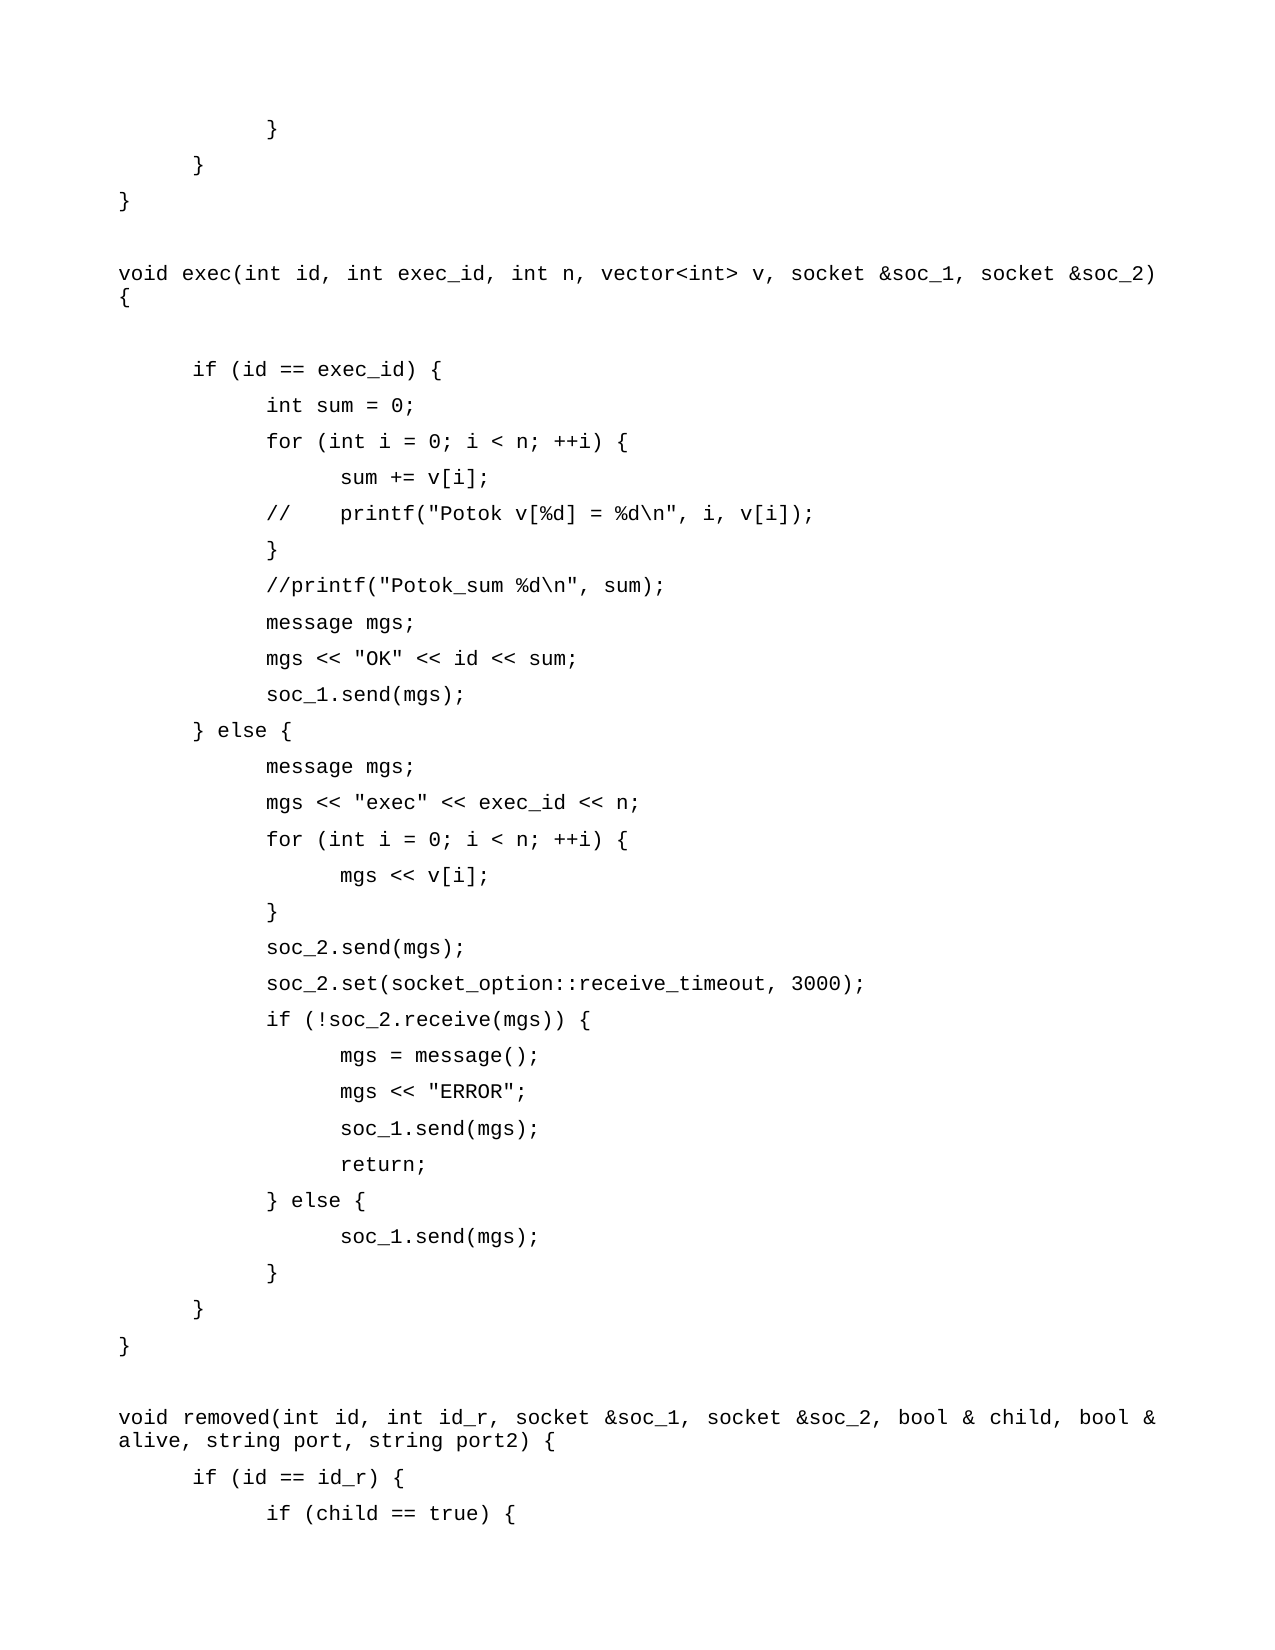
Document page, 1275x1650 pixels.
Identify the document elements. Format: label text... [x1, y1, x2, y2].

text mgs = message(); [118, 1045, 1157, 1069]
text mgs << v[i]; [118, 865, 1157, 888]
text mgs << "exec" << exec_id << n; [118, 792, 1157, 816]
text if (id == exec_id) { [118, 359, 1157, 382]
text } [118, 118, 1157, 142]
text message mgs; [118, 612, 1157, 635]
text if (id == id_r) { [118, 1467, 1157, 1490]
text soc_2.set(socket_option::receive_timeout, 3000); [118, 973, 1157, 997]
text message mgs; [118, 756, 1157, 780]
text } [118, 190, 1157, 214]
text int sum = 0; [118, 395, 1157, 418]
text for (int i = 0; i < n; ++i) { [118, 828, 1157, 852]
text void removed(int id, int id_r, socket &soc_1, socket &soc_2, bool & child, bool & alive, string port, string port2) { [118, 1407, 1157, 1454]
text } else { [118, 1190, 1157, 1214]
text //printf("Potok_sum %d\n", sum); [118, 576, 1157, 599]
text sum += v[i]; [118, 467, 1157, 491]
text } [118, 1262, 1157, 1286]
text if (!soc_2.receive(mgs)) { [118, 1009, 1157, 1033]
text } [118, 901, 1157, 924]
text } [118, 154, 1157, 178]
text void exec(int id, int exec_id, int n, vector<int> v, socket &soc_1, socket &soc_2) { [118, 263, 1157, 310]
text soc_1.send(mgs); [118, 684, 1157, 708]
text // printf("Potok v[%d] = %d\n", i, v[i]); [118, 503, 1157, 527]
text } [118, 1334, 1157, 1358]
text return; [118, 1154, 1157, 1177]
text } else { [118, 720, 1157, 744]
text mgs << "OK" << id << sum; [118, 648, 1157, 671]
text soc_1.send(mgs); [118, 1226, 1157, 1250]
text mgs << "ERROR"; [118, 1082, 1157, 1105]
text } [118, 1298, 1157, 1322]
text } [118, 539, 1157, 563]
text soc_1.send(mgs); [118, 1118, 1157, 1141]
text for (int i = 0; i < n; ++i) { [118, 431, 1157, 454]
text soc_2.send(mgs); [118, 937, 1157, 961]
text if (child == true) { [118, 1503, 1157, 1526]
